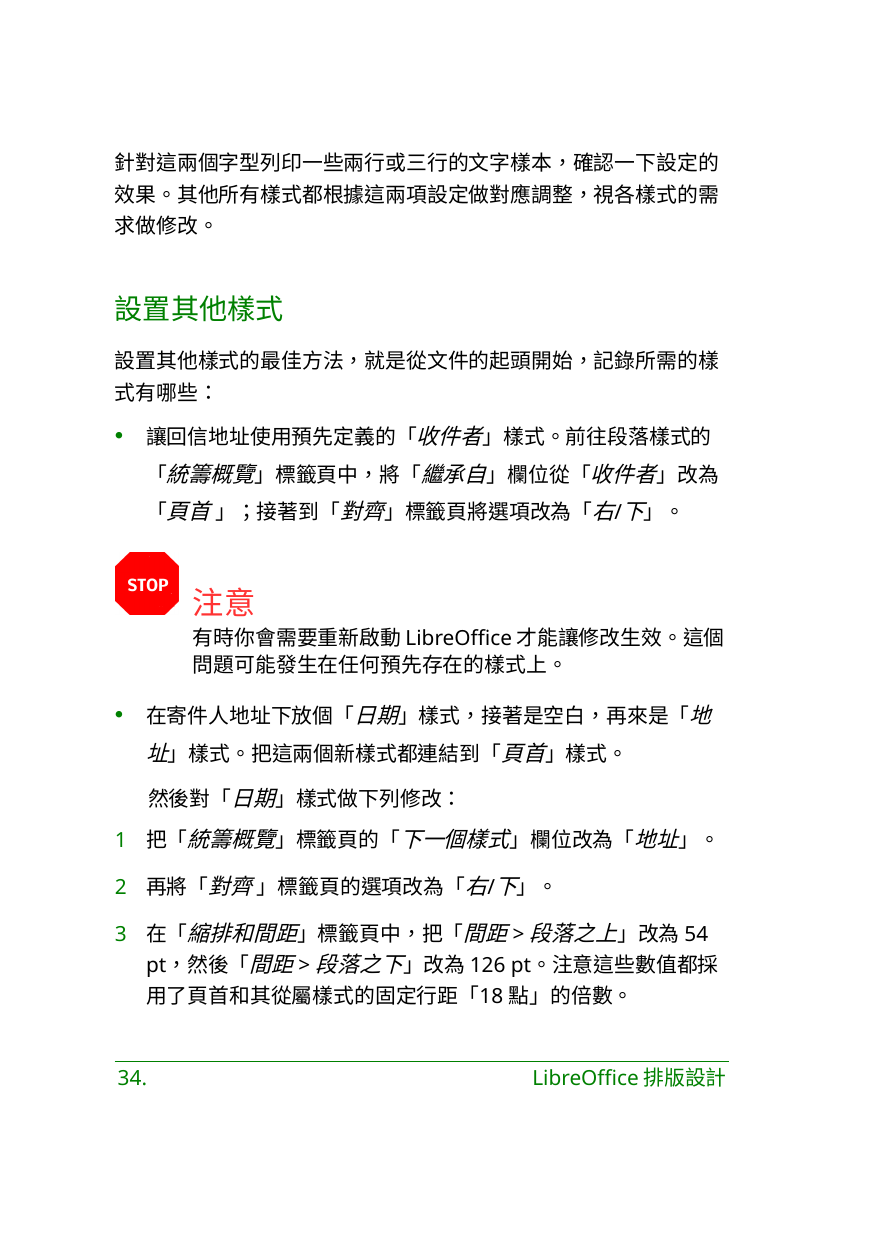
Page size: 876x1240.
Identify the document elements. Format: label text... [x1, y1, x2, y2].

text 然後對「日期」樣式做下列修改： [148, 777, 729, 814]
list 在寄件人地址下放個「日期」樣式，接著是空白，再來是「地址」樣式。把這兩個新樣式都連結到「頁首」樣式。 [114, 693, 729, 768]
text 設置其他樣式的最佳方法，就是從文件的起頭開始，記錄所需的樣式有哪些： [114, 344, 729, 406]
list 再將「對齊 」標籤頁的選項改為「右/下」。 [114, 869, 729, 901]
list 在「縮排和間距」標籤頁中，把「間距 > 段落之上」改為 54 pt，然後「間距 > 段落之下」改為126 pt。注意這些數值都採用了頁首和其從屬樣式的固定行距「18 點」的倍數。 [114, 916, 729, 1010]
text 針對這兩個字型列印一些兩行或三行的文字樣本，確認一下設定的效果。其他所有樣式都根據這兩項設定做對應調整，視各樣式的需求做修改。 [114, 146, 729, 239]
subtitle 設置其他樣式 [114, 286, 729, 327]
picture [115, 552, 179, 615]
list 讓回信地址使用預先定義的「收件者」樣式。前往段落樣式的「統籌概覽」標籤頁中，將「繼承自」欄位從「收件者」改為「頁首 」；接著到「對齊」標籤頁將選項改為「右/下」。 [114, 415, 729, 527]
text 有時你會需要重新啟動LibreOffice才能讓修改生效。這個問題可能發生在任何預先存在的樣式上。 [193, 624, 729, 678]
list 注意 [114, 551, 729, 624]
list 把「統籌概覽」標籤頁的「下一個樣式」欄位改為「地址」。 [114, 823, 729, 854]
